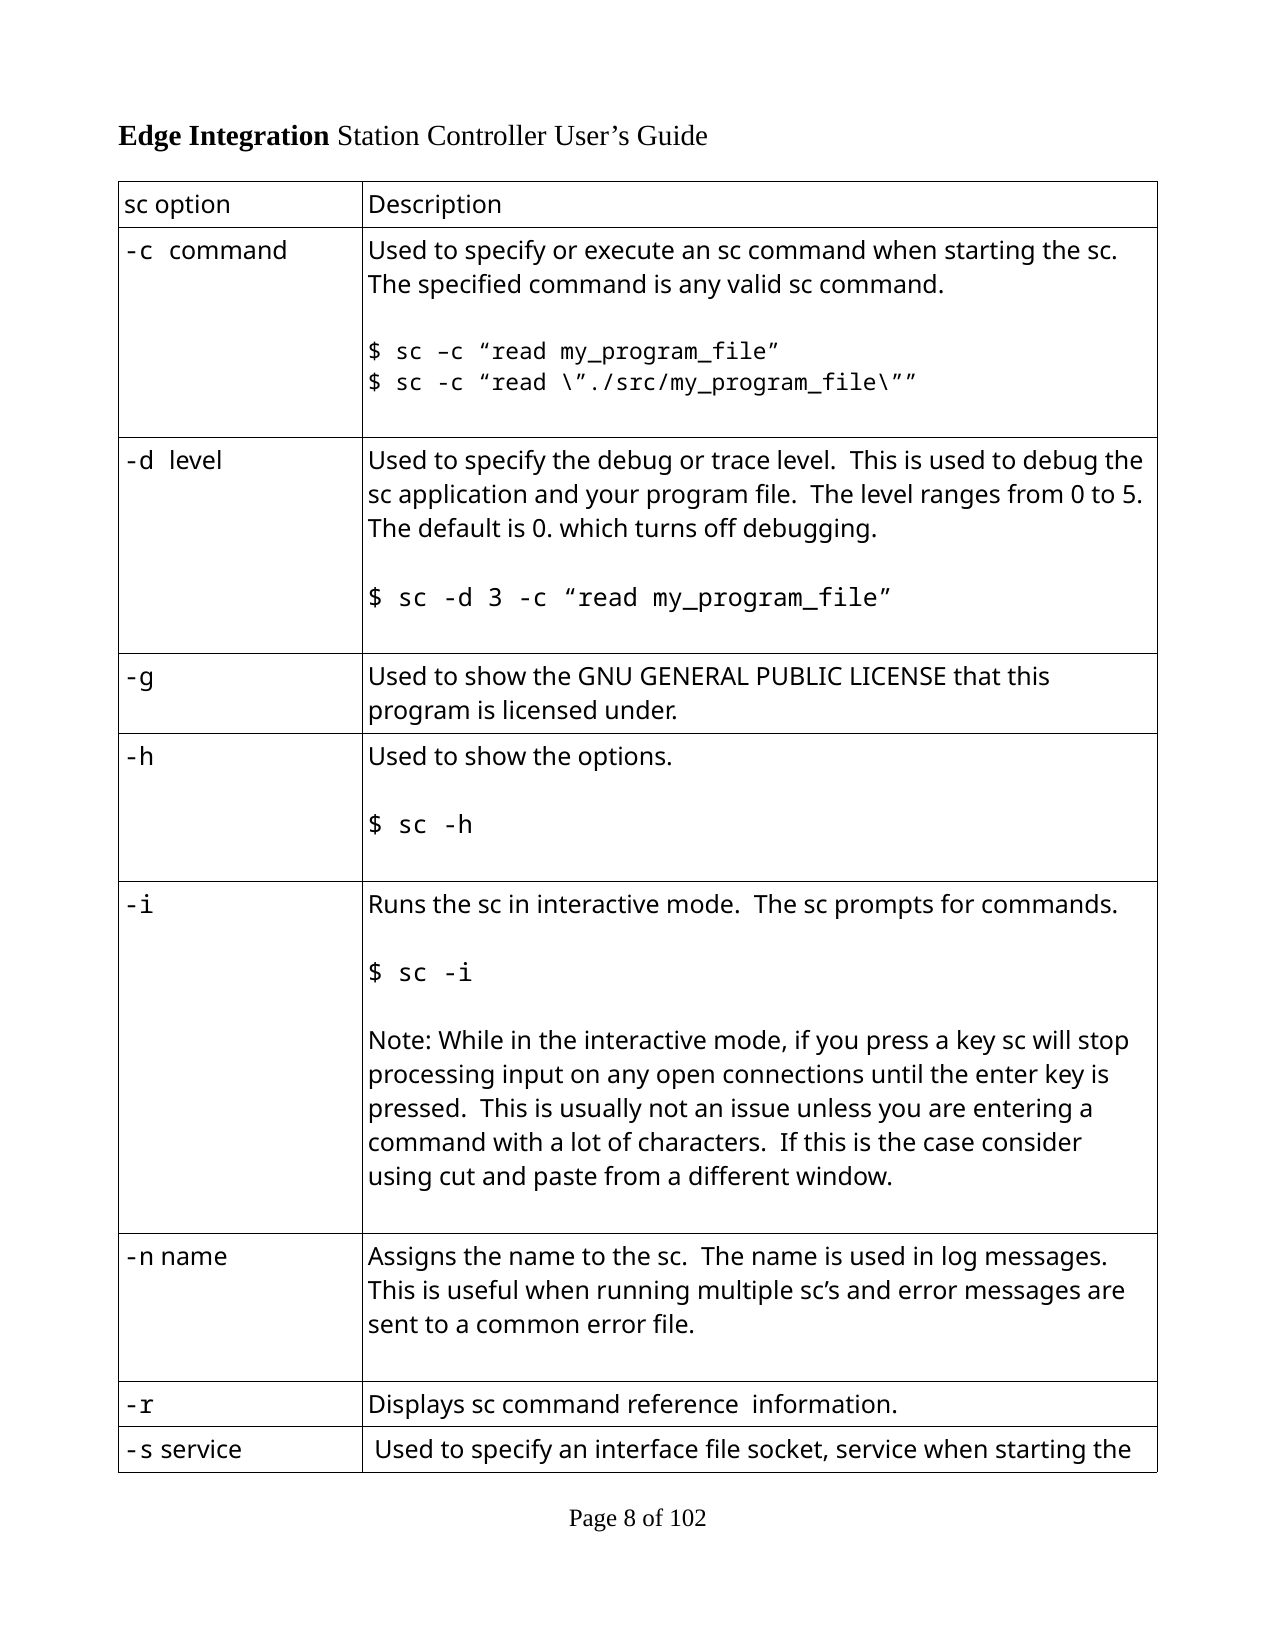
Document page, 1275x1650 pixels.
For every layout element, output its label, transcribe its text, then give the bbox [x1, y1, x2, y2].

table_cell -r [119, 1382, 362, 1426]
table_cell Displays sc command reference information. [363, 1382, 1157, 1426]
table_cell -s service [119, 1427, 362, 1472]
table_cell Used to specify or execute an sc command when starting the sc. The specified command is any valid sc command. $ sc –c “read my_program_file” $ sc -c “read \”./src/my_program_file\”” [363, 228, 1157, 437]
table_cell -g [119, 654, 362, 733]
table_cell Runs the sc in interactive mode. The sc prompts for commands. $ sc -i Note: While in the interactive mode, if you press a key sc will stop processing input on any open connections until the enter key is pressed. This is usually not an issue unless you are entering a command with a lot of characters. If this is the case consider using cut and paste from a different window. [363, 882, 1157, 1233]
table_cell Used to specify the debug or trace level. This is used to debug the sc application and your program file. The level ranges from 0 to 5. The default is 0. which turns off debugging. $ sc -d 3 -c “read my_program_file” [363, 438, 1157, 653]
table_cell Assigns the name to the sc. The name is used in log messages. This is useful when running multiple sc’s and error messages are sent to a common error file. [363, 1234, 1157, 1381]
table_cell -c command [119, 228, 362, 437]
table_cell Used to specify an interface file socket, service when starting the [363, 1427, 1157, 1472]
table_header Description [363, 182, 1157, 227]
table_cell -d level [119, 438, 362, 653]
table_cell -i [119, 882, 362, 1233]
table_cell -h [119, 734, 362, 881]
table_cell -n name [119, 1234, 362, 1381]
table_cell Used to show the options. $ sc -h [363, 734, 1157, 881]
table_cell Used to show the GNU GENERAL PUBLIC LICENSE that this program is licensed under. [363, 654, 1157, 733]
table_header sc option [119, 182, 362, 227]
